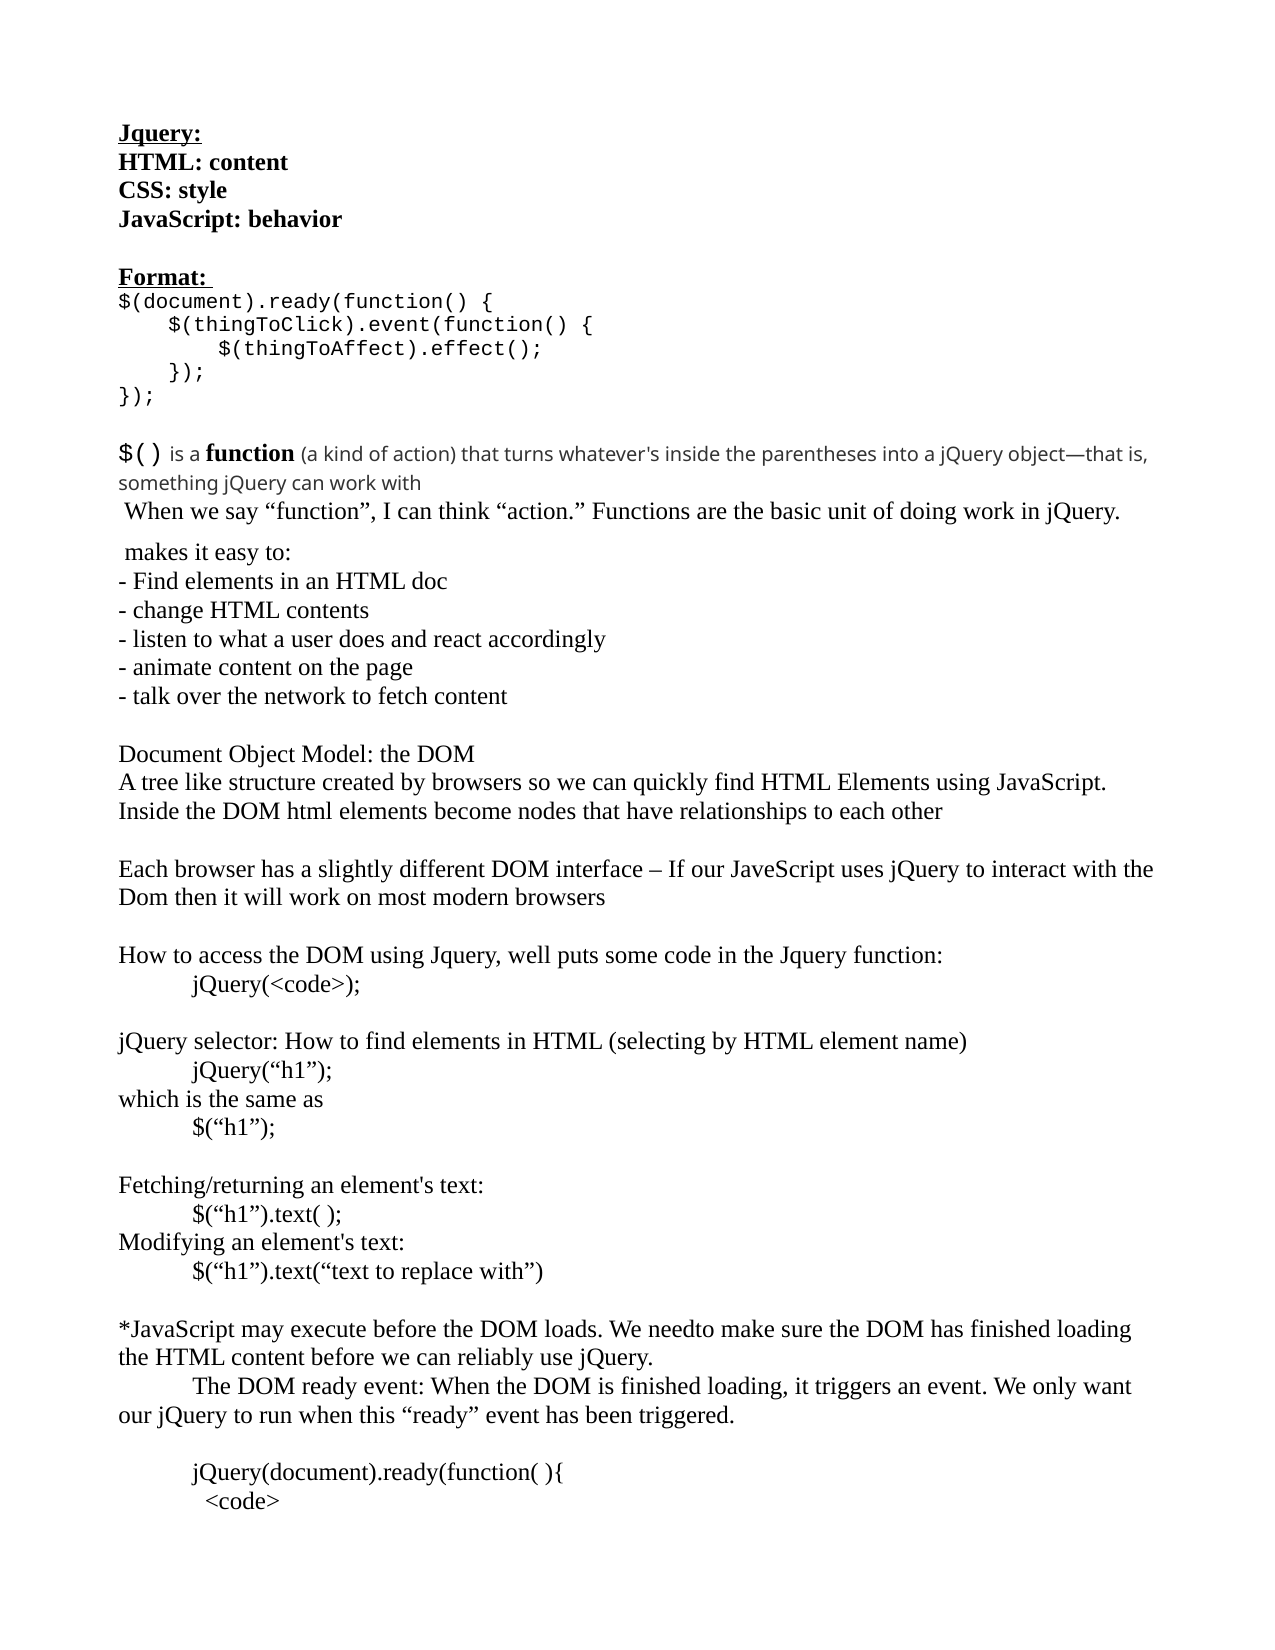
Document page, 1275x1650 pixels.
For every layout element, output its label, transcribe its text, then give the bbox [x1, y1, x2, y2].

text HTML: content [118, 147, 1157, 176]
text Modifying an element's text: [118, 1227, 1157, 1256]
text JavaScript: behavior [118, 204, 1157, 233]
text How to access the DOM using Jquery, well puts some code in the Jquery function: [118, 940, 1157, 969]
text Format: [118, 262, 1157, 291]
text - talk over the network to fetch content [118, 681, 1157, 710]
text jQuery(document).ready(function( ){ <code> [118, 1457, 1157, 1515]
text *JavaScript may execute before the DOM loads. We needto make sure the DOM has finished loading the HTML content before we can reliably use jQuery. [118, 1314, 1157, 1371]
text }); [118, 362, 1157, 385]
text $(“h1”).text( ); [118, 1199, 1157, 1227]
text A tree like structure created by browsers so we can quickly find HTML Elements using JavaScript. Inside the DOM html elements become nodes that have relationships to each other [118, 767, 1157, 825]
text Each browser has a slightly different DOM interface – If our JaveScript uses jQuery to interact with the Dom then it will work on most modern browsers [118, 854, 1157, 911]
text jQuery(“h1”); [118, 1055, 1157, 1084]
text The DOM ready event: When the DOM is finished loading, it triggers an event. We only want our jQuery to run when this “ready” event has been triggered. [118, 1371, 1157, 1429]
text $(“h1”); [118, 1112, 1157, 1141]
text $(thingToAffect).effect(); [118, 338, 1157, 362]
text $() is a function (a kind of action) that turns whatever's inside the parentheses into a jQuery object—that is, something jQuery can work with When we say “function”, I can think “action.” Functions are the basic unit of doing work in jQuery. [118, 438, 1157, 525]
text - animate content on the page [118, 652, 1157, 681]
text $(“h1”).text(“text to replace with”) [118, 1256, 1157, 1285]
text Document Object Model: the DOM [118, 739, 1157, 767]
text }); [118, 385, 1157, 409]
text Fetching/returning an element's text: [118, 1170, 1157, 1199]
text - change HTML contents [118, 595, 1157, 624]
text makes it easy to: [118, 537, 1157, 566]
text jQuery selector: How to find elements in HTML (selecting by HTML element name) [118, 1026, 1157, 1055]
text $(thingToClick).event(function() { [118, 314, 1157, 338]
text which is the same as [118, 1084, 1157, 1112]
text CSS: style [118, 176, 1157, 204]
text jQuery(<code>); [118, 969, 1157, 997]
text Jquery: [118, 118, 1157, 147]
text $(document).ready(function() { [118, 291, 1157, 314]
text - Find elements in an HTML doc [118, 566, 1157, 595]
text - listen to what a user does and react accordingly [118, 624, 1157, 652]
